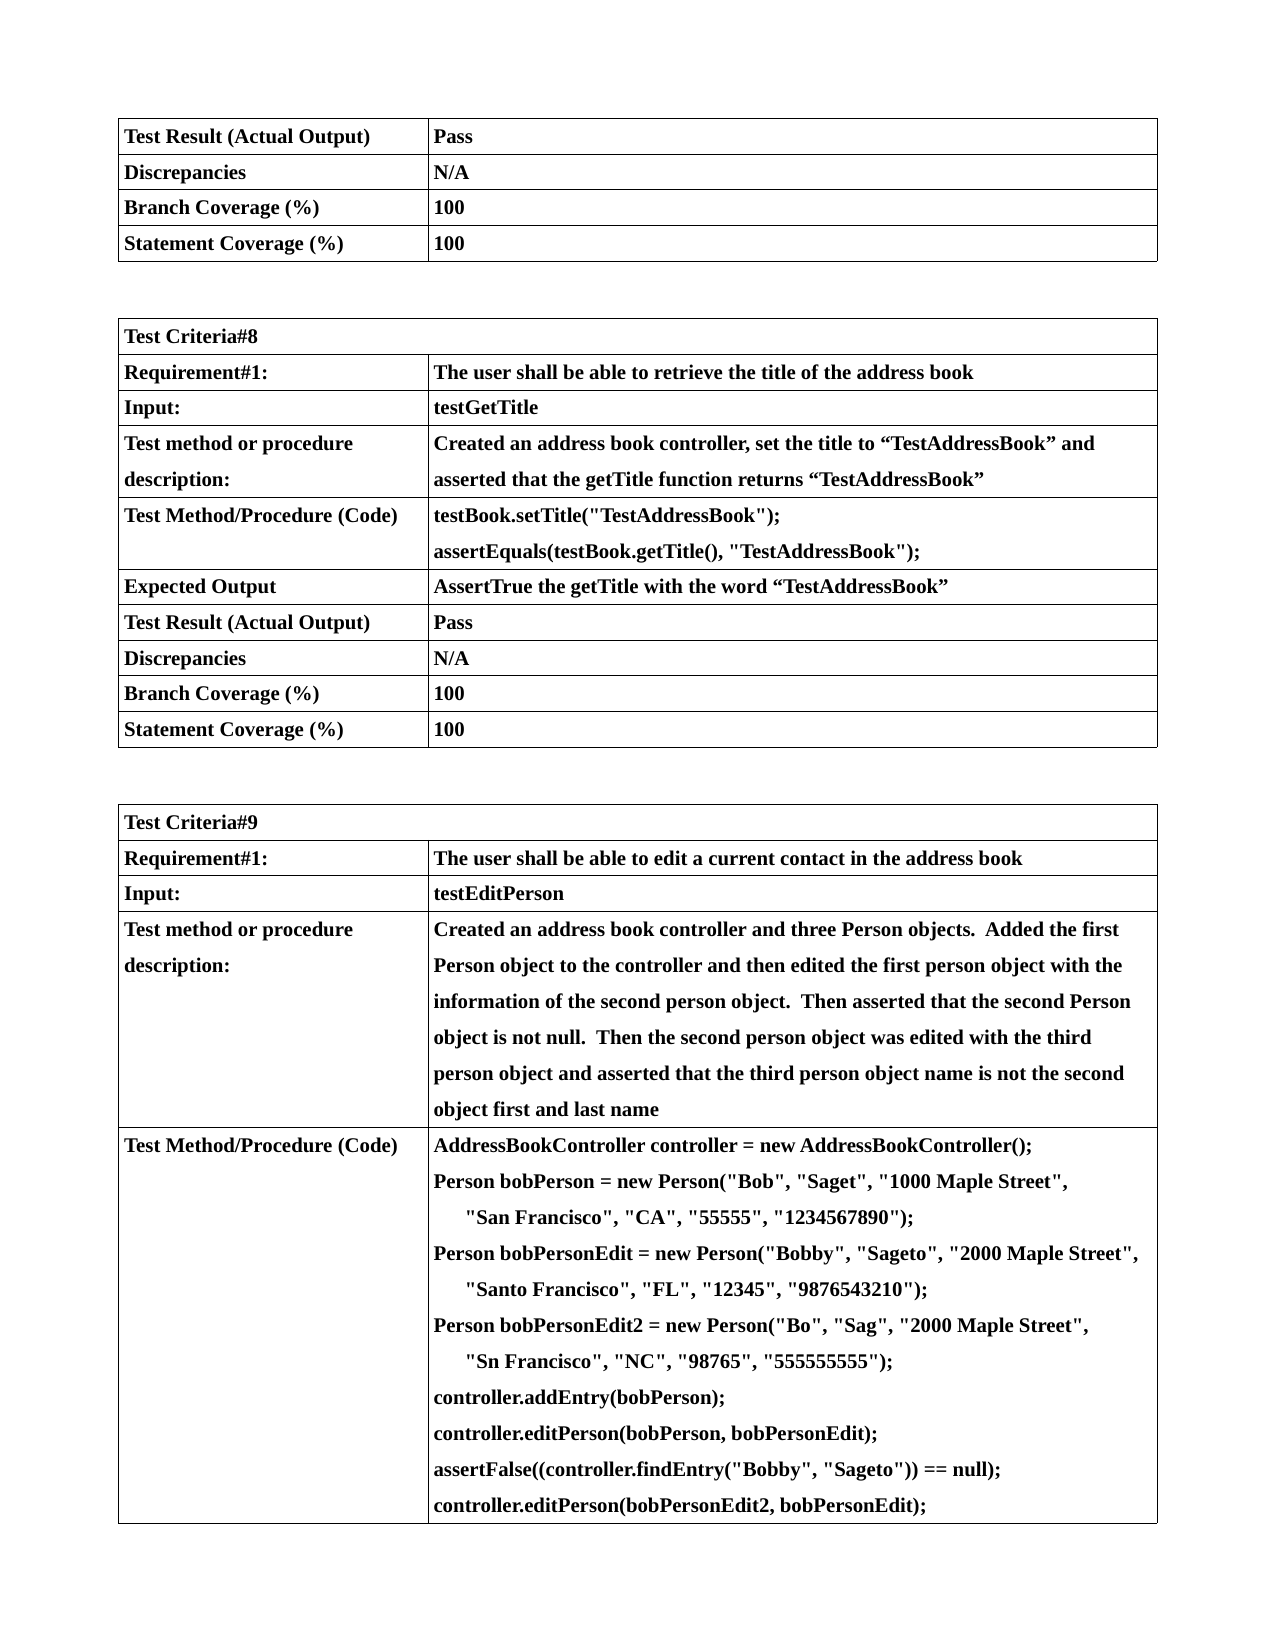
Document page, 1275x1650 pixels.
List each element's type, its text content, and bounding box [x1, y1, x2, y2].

table_cell 100 [429, 712, 1157, 747]
table_cell Discrepancies [119, 155, 428, 189]
table_cell Statement Coverage (%) [119, 226, 428, 261]
table_cell Test Method/Procedure (Code) [119, 1128, 428, 1523]
table_cell Test method or procedure description: [119, 912, 428, 1127]
table_cell Expected Output [119, 570, 428, 604]
table_cell Requirement#1: [119, 355, 428, 389]
table_cell AddressBookController controller = new AddressBookController(); Person bobPerson = new Person("Bob", "Saget", "1000 Maple Street", "San Francisco", "CA", "55555", "1234567890"); Person bobPersonEdit = new Person("Bobby", "Sageto", "2000 Maple Street", "Santo Francisco", "FL", "12345", "9876543210"); Person bobPersonEdit2 = new Person("Bo", "Sag", "2000 Maple Street", "Sn Francisco", "NC", "98765", "555555555"); controller.addEntry(bobPerson); controller.editPerson(bobPerson, bobPersonEdit); assertFalse((controller.findEntry("Bobby", "Sageto")) == null); controller.editPerson(bobPersonEdit2, bobPersonEdit); [429, 1128, 1157, 1523]
table_cell The user shall be able to retrieve the title of the address book [429, 355, 1157, 389]
table_cell N/A [429, 155, 1157, 189]
table_cell Pass [429, 605, 1157, 640]
table_cell Discrepancies [119, 641, 428, 675]
table_cell Test Method/Procedure (Code) [119, 498, 428, 568]
table_cell Requirement#1: [119, 841, 428, 875]
table_cell N/A [429, 641, 1157, 675]
table_cell testEditPerson [429, 876, 1157, 911]
table_cell Created an address book controller, set the title to “TestAddressBook” and asserted that the getTitle function returns “TestAddressBook” [429, 426, 1157, 497]
table_cell Branch Coverage (%) [119, 676, 428, 711]
table_cell 100 [429, 190, 1157, 225]
table_cell AssertTrue the getTitle with the word “TestAddressBook” [429, 570, 1157, 604]
table_cell 100 [429, 676, 1157, 711]
table_header Test Criteria#9 [119, 805, 1157, 840]
table_cell Test Result (Actual Output) [119, 119, 428, 154]
table_cell Branch Coverage (%) [119, 190, 428, 225]
table_cell Test method or procedure description: [119, 426, 428, 497]
table_header Test Criteria#8 [119, 319, 1157, 354]
table_cell Test Result (Actual Output) [119, 605, 428, 640]
table_cell Created an address book controller and three Person objects. Added the first Person object to the controller and then edited the first person object with the information of the second person object. Then asserted that the second Person object is not null. Then the second person object was edited with the third person object and asserted that the third person object name is not the second object first and last name [429, 912, 1157, 1127]
table_cell Input: [119, 391, 428, 425]
table_cell Input: [119, 876, 428, 911]
table_cell testBook.setTitle("TestAddressBook"); assertEquals(testBook.getTitle(), "TestAddressBook"); [429, 498, 1157, 568]
table_cell testGetTitle [429, 391, 1157, 425]
table_cell Pass [429, 119, 1157, 154]
table_cell Statement Coverage (%) [119, 712, 428, 747]
table_cell 100 [429, 226, 1157, 261]
table_cell The user shall be able to edit a current contact in the address book [429, 841, 1157, 875]
